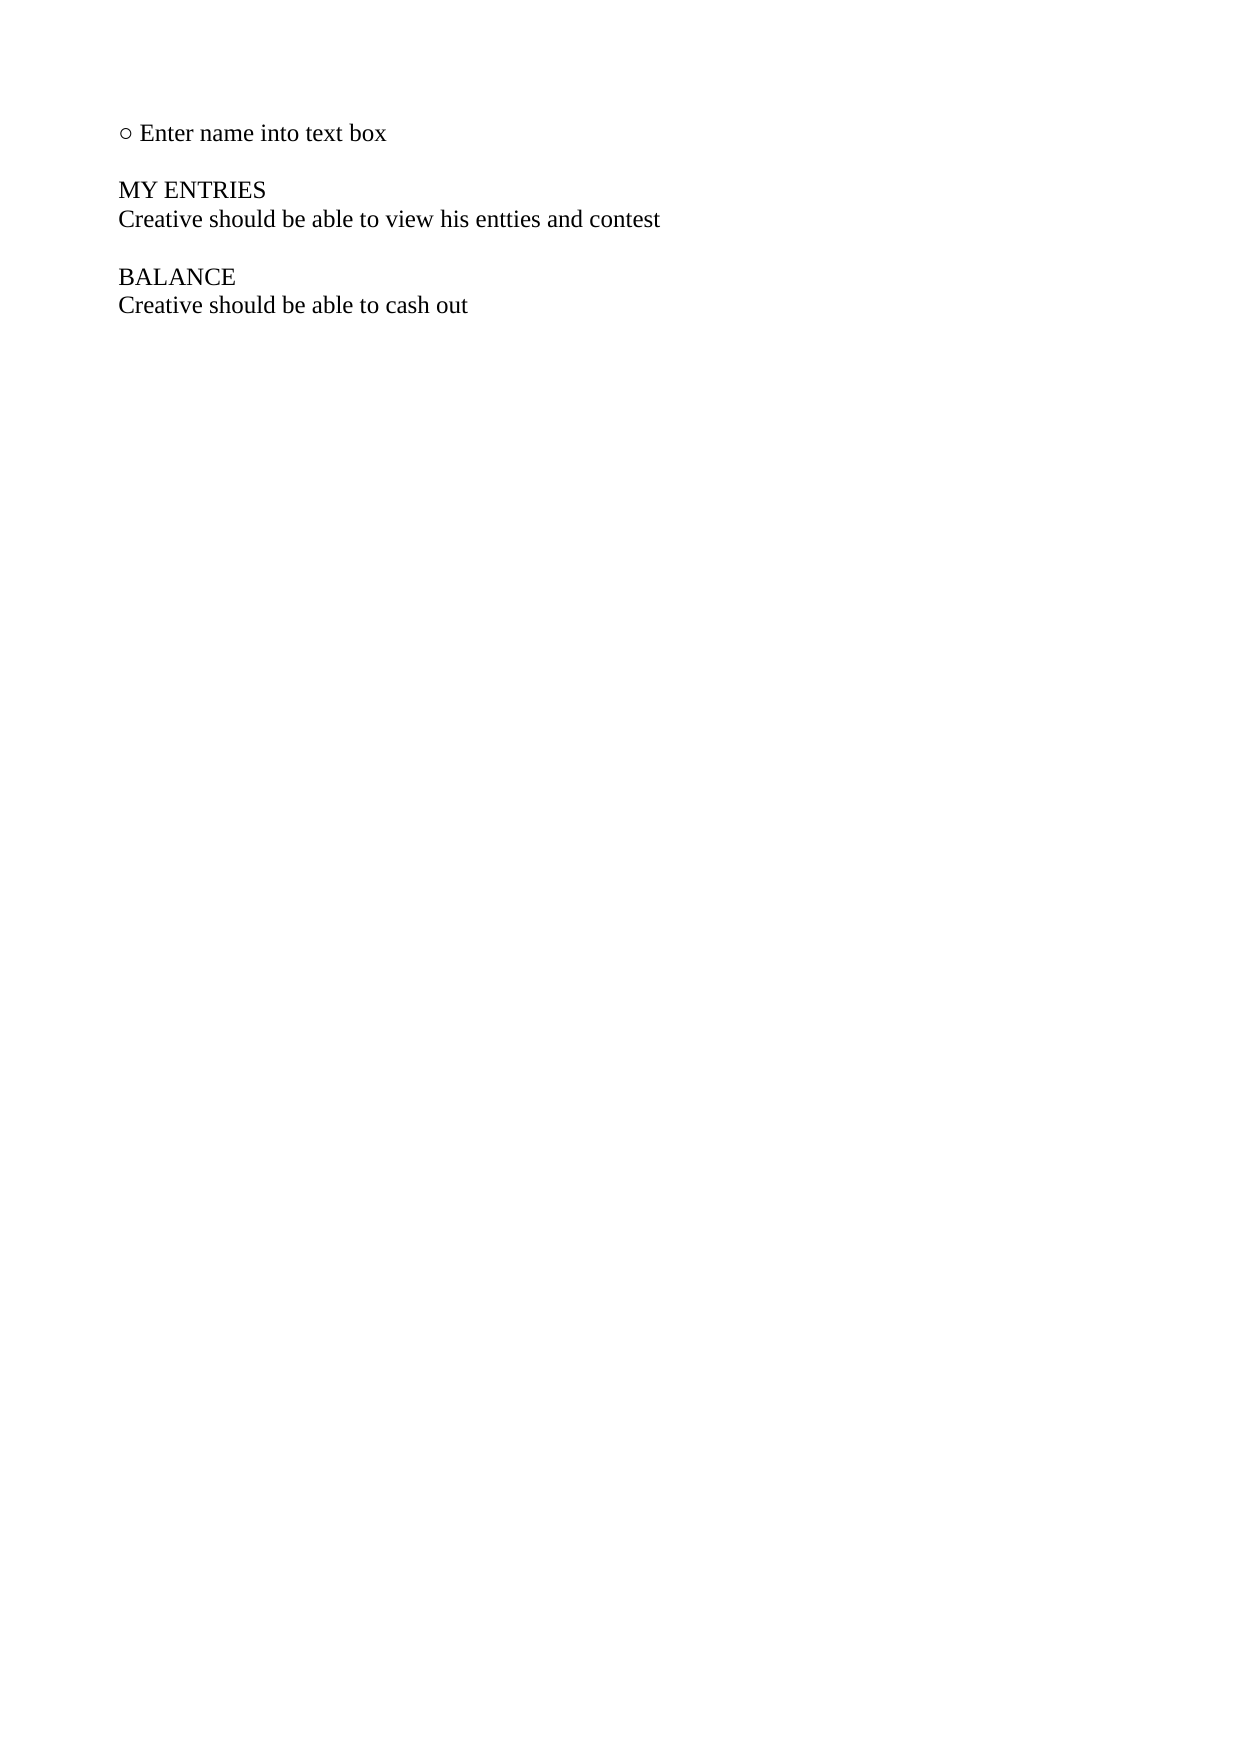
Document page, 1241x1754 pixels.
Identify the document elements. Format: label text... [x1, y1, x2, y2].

text Creative should be able to view his entties and contest [118, 204, 1122, 233]
text BALANCE [118, 262, 1122, 291]
text MY ENTRIES [118, 176, 1122, 204]
text ○ Enter name into text box [118, 118, 1122, 147]
text Creative should be able to cash out [118, 291, 1122, 319]
